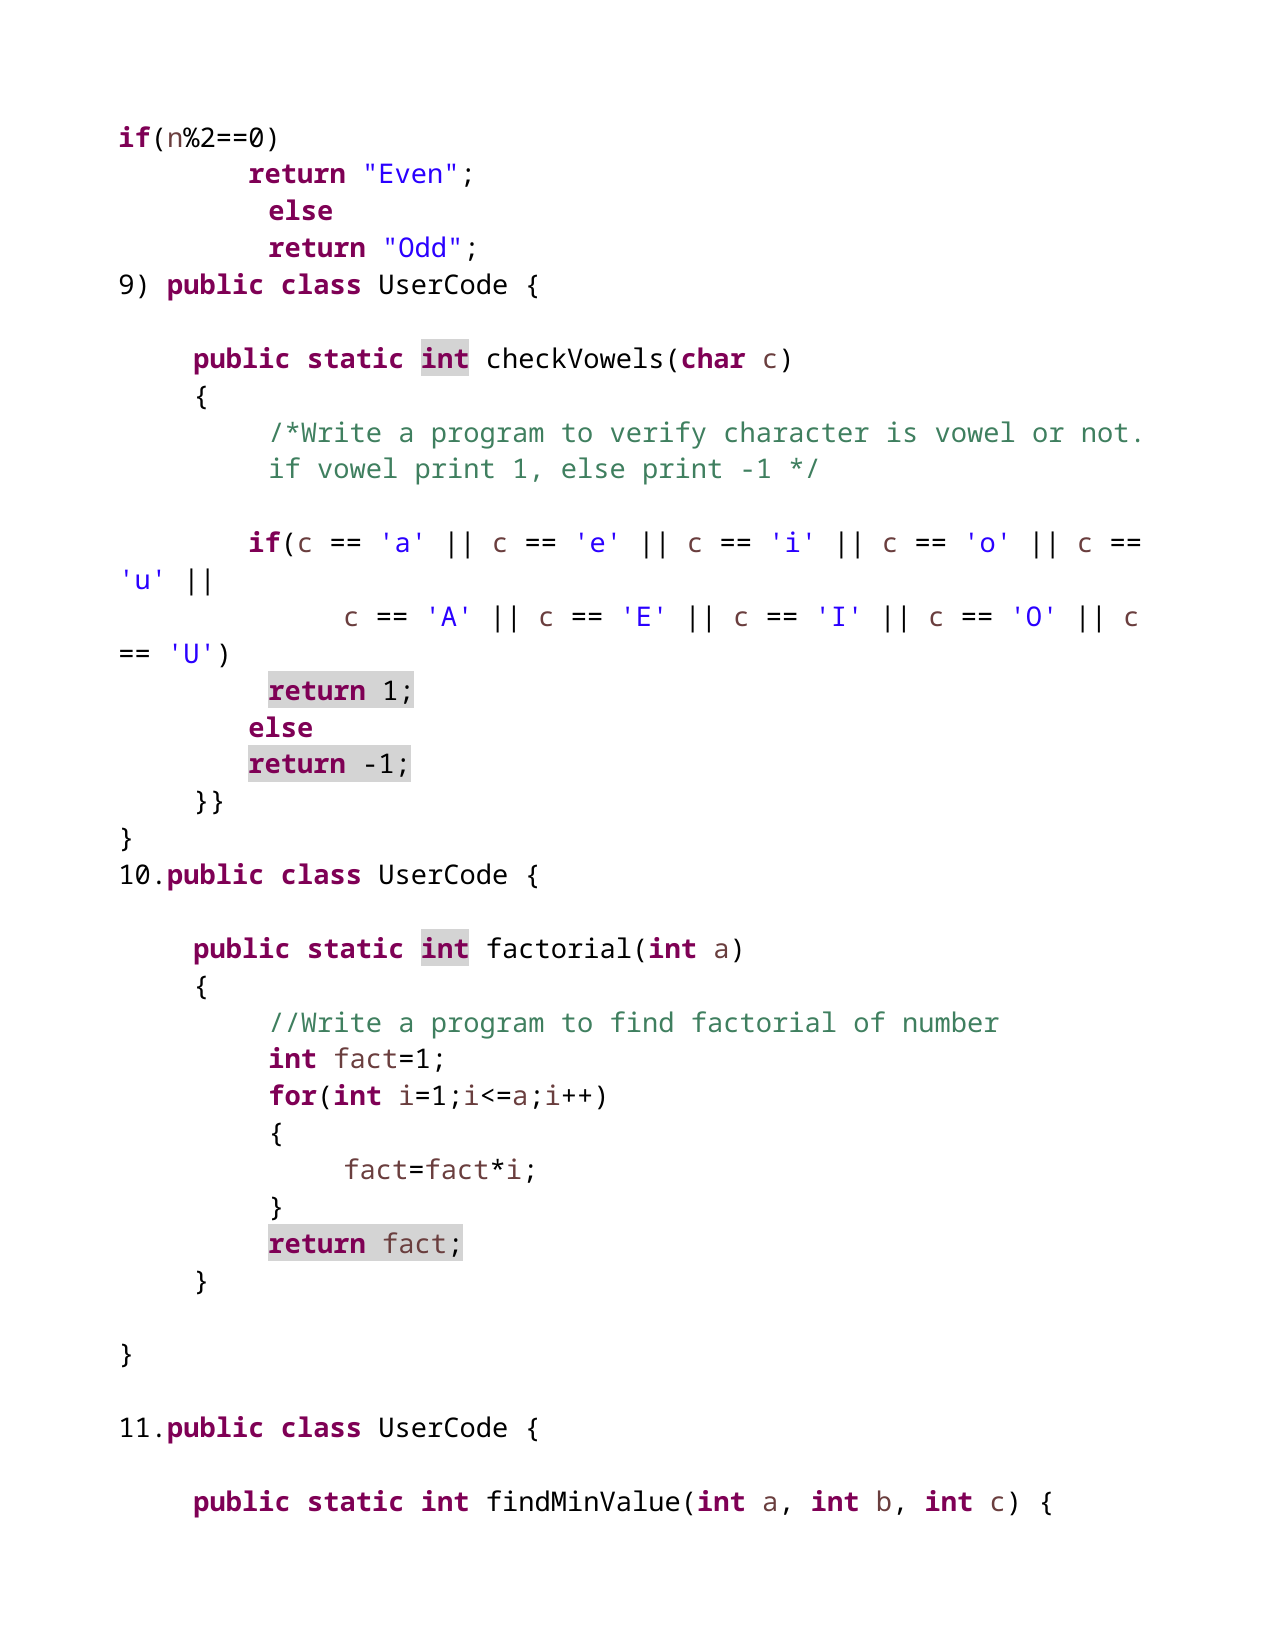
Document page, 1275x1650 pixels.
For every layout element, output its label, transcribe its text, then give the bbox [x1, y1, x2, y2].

text }} [118, 782, 1157, 819]
text { [118, 966, 1157, 1003]
text if vowel print 1, else print -1 */ [118, 450, 1157, 487]
text } [118, 819, 1157, 856]
text 9) public class UserCode { [118, 266, 1157, 302]
text if(c == 'a' || c == 'e' || c == 'i' || c == 'o' || c == 'u' || [118, 524, 1157, 597]
text } [118, 1261, 1157, 1298]
text for(int i=1;i<=a;i++) [118, 1077, 1157, 1114]
text 10.public class UserCode { [118, 856, 1157, 892]
text else [118, 192, 1157, 229]
text return 1; [118, 671, 1157, 708]
text else [118, 708, 1157, 745]
text return -1; [118, 745, 1157, 782]
text 11.public class UserCode { [118, 1409, 1157, 1446]
text public static int factorial(int a) [118, 929, 1157, 966]
text c == 'A' || c == 'E' || c == 'I' || c == 'O' || c == 'U') [118, 597, 1157, 671]
text //Write a program to find factorial of number [118, 1003, 1157, 1040]
text return fact; [118, 1224, 1157, 1261]
text } [118, 1187, 1157, 1224]
text return "Odd"; [118, 229, 1157, 266]
text { [118, 1114, 1157, 1151]
text { [118, 376, 1157, 413]
text public static int findMinValue(int a, int b, int c) { [118, 1482, 1157, 1519]
text } [118, 1335, 1157, 1372]
text int fact=1; [118, 1040, 1157, 1077]
text /*Write a program to verify character is vowel or not. [118, 413, 1157, 450]
text return "Even"; [118, 155, 1157, 192]
text public static int checkVowels(char c) [118, 339, 1157, 376]
text if(n%2==0) [118, 118, 1157, 155]
text fact=fact*i; [118, 1151, 1157, 1187]
